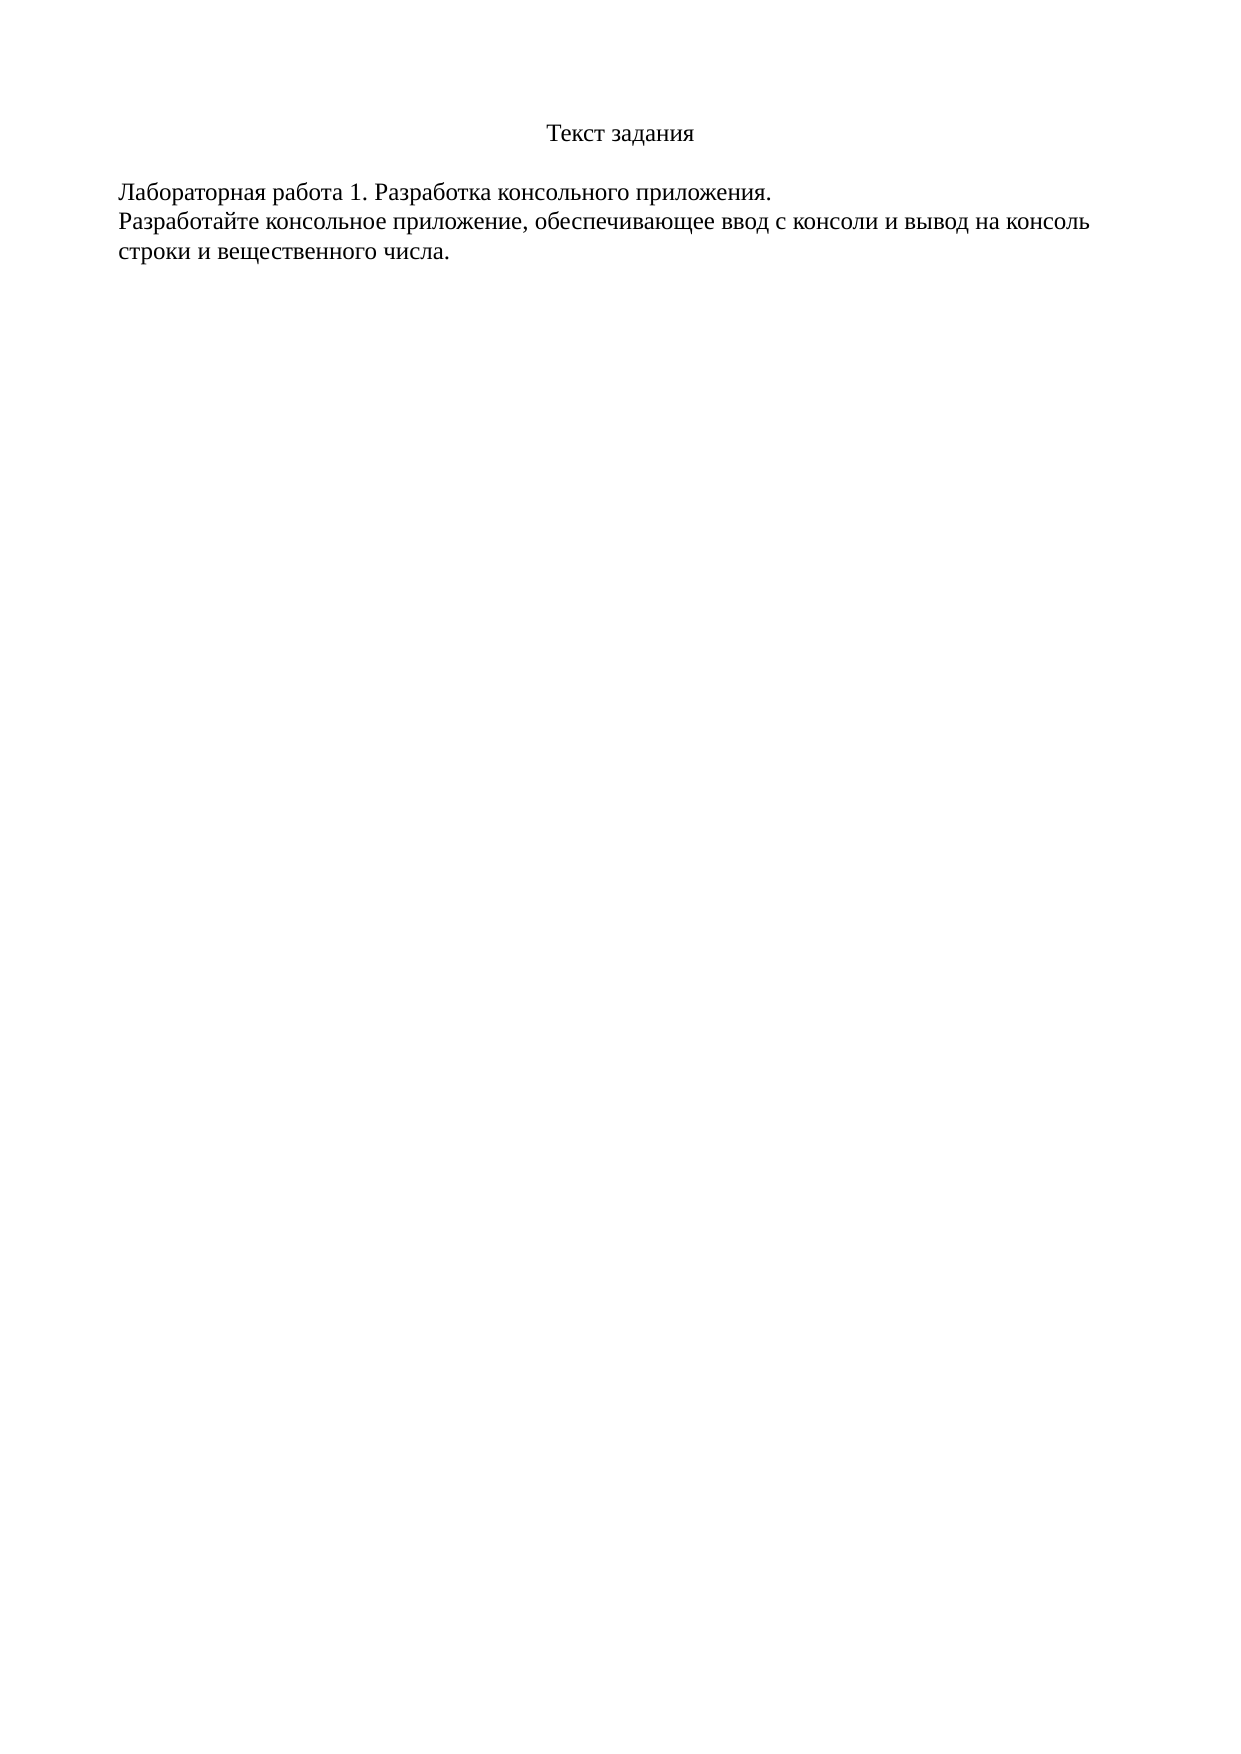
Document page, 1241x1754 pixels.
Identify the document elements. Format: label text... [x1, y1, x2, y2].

text Лабораторная работа 1. Разработка консольного приложения. [118, 177, 1122, 206]
text Разработайте консольное приложение, обеспечивающее ввод с консоли и вывод на консоль строки и вещественного числа. [118, 206, 1122, 264]
text Текст задания [118, 118, 1122, 147]
